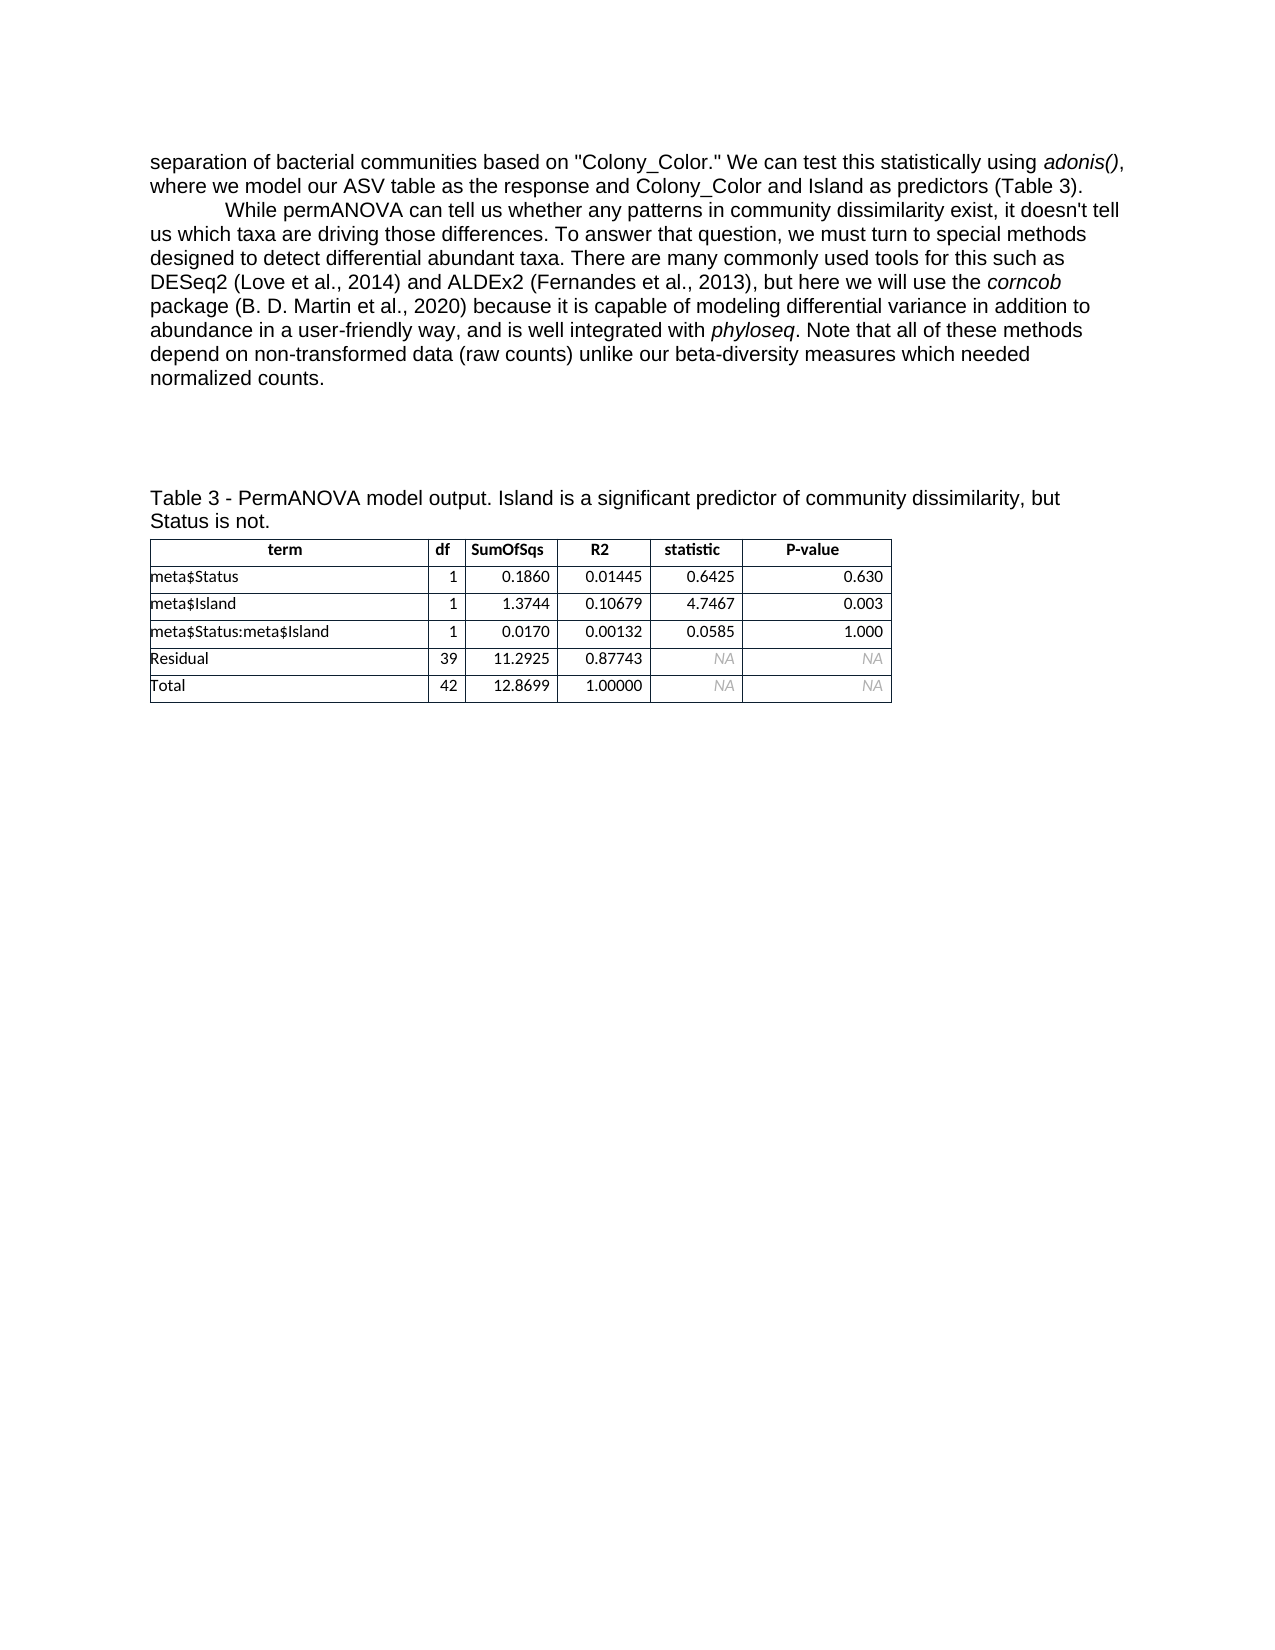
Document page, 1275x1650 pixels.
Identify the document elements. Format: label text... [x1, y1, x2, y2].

table_cell 0.0170 [466, 621, 557, 648]
table_cell 12.8699 [466, 676, 557, 702]
table_cell 1 [429, 621, 465, 648]
table_cell NA [743, 649, 891, 675]
table_cell 11.2925 [466, 649, 557, 675]
table_cell 1 [429, 594, 465, 620]
table_cell 0.1860 [466, 567, 557, 593]
table_cell 0.00132 [558, 621, 650, 648]
table_cell 0.630 [743, 567, 891, 593]
text While permANOVA can tell us whether any patterns in community dissimilarity exist, it doesn't tell us which taxa are driving those differences. To answer that question, we must turn to special methods designed to detect differential abundant taxa. There are many commonly used tools for this such as DESeq2 (Love et al., 2014) and ALDEx2 (Fernandes et al., 2013), but here we will use the corncob package (B. D. Martin et al., 2020) because it is capable of modeling differential variance in addition to abundance in a user-friendly way, and is well integrated with phyloseq. Note that all of these methods depend on non-transformed data (raw counts) unlike our beta-diversity measures which needed normalized counts. [150, 198, 1125, 389]
table_cell Total [151, 676, 428, 702]
table_cell 1.000 [743, 621, 891, 648]
table_header term [151, 540, 428, 566]
table_header statistic [651, 540, 742, 566]
table_cell NA [651, 676, 742, 702]
table_cell 1.3744 [466, 594, 557, 620]
table_cell 39 [429, 649, 465, 675]
table_cell 0.003 [743, 594, 891, 620]
table_cell 1.00000 [558, 676, 650, 702]
table_cell 0.01445 [558, 567, 650, 593]
table_cell 42 [429, 676, 465, 702]
table_cell meta$Status:meta$Island [151, 621, 428, 648]
table_header R2 [558, 540, 650, 566]
table_cell 4.7467 [651, 594, 742, 620]
table_cell 0.10679 [558, 594, 650, 620]
table_header SumOfSqs [466, 540, 557, 566]
table_cell 0.6425 [651, 567, 742, 593]
text Table 3 - PermANOVA model output. Island is a significant predictor of community dissimilarity, but Status is not. [150, 485, 1125, 533]
table_cell NA [651, 649, 742, 675]
table_cell Residual [151, 649, 428, 675]
table_cell meta$Island [151, 594, 428, 620]
table_header df [429, 540, 465, 566]
table_cell 0.0585 [651, 621, 742, 648]
table_cell meta$Status [151, 567, 428, 593]
table_cell 1 [429, 567, 465, 593]
text separation of bacterial communities based on "Colony_Color." We can test this statistically using adonis(), where we model our ASV table as the response and Colony_Color and Island as predictors (Table 3). [150, 150, 1125, 198]
table_cell 0.87743 [558, 649, 650, 675]
table_cell NA [743, 676, 891, 702]
table_header P-value [743, 540, 891, 566]
